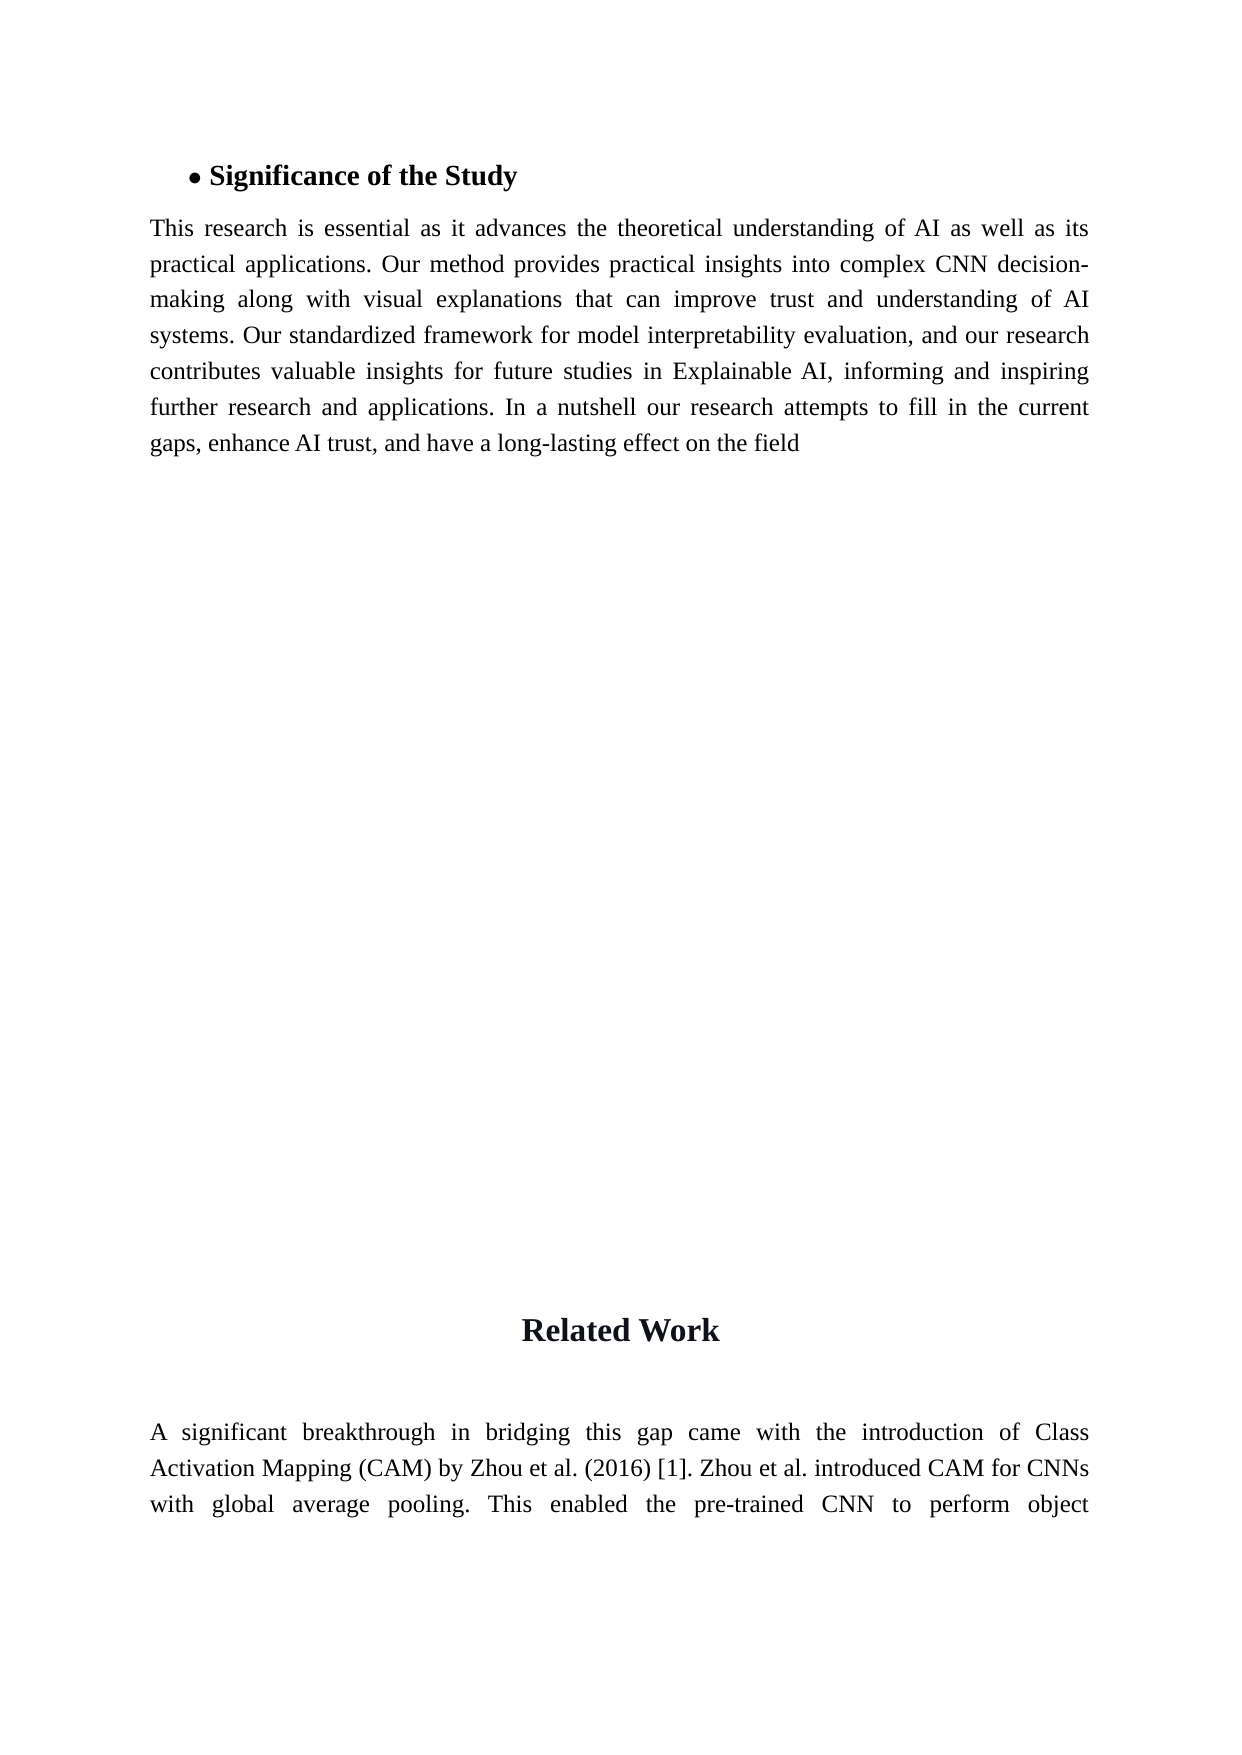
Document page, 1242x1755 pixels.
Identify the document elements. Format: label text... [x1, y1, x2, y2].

subtitle ● Significance of the Study [187, 158, 1090, 192]
text This research is essential as it advances the theoretical understanding of AI as well as its practical applications. Our method provides practical insights into complex CNN decision-making along with visual explanations that can improve trust and understanding of AI systems. Our standardized framework for model interpretability evaluation, and our research contributes valuable insights for future studies in Explainable AI, informing and inspiring further research and applications. In a nutshell our research attempts to fill in the current gaps, enhance AI trust, and have a long-lasting effect on the field [149, 213, 1090, 457]
text A significant breakthrough in bridging this gap came with the introduction of Class Activation Mapping (CAM) by Zhou et al. (2016) [1]. Zhou et al. introduced CAM for CNNs with global average pooling. This enabled the pre-trained CNN to perform object [149, 1417, 1090, 1518]
subtitle Related Work [151, 1310, 1090, 1348]
